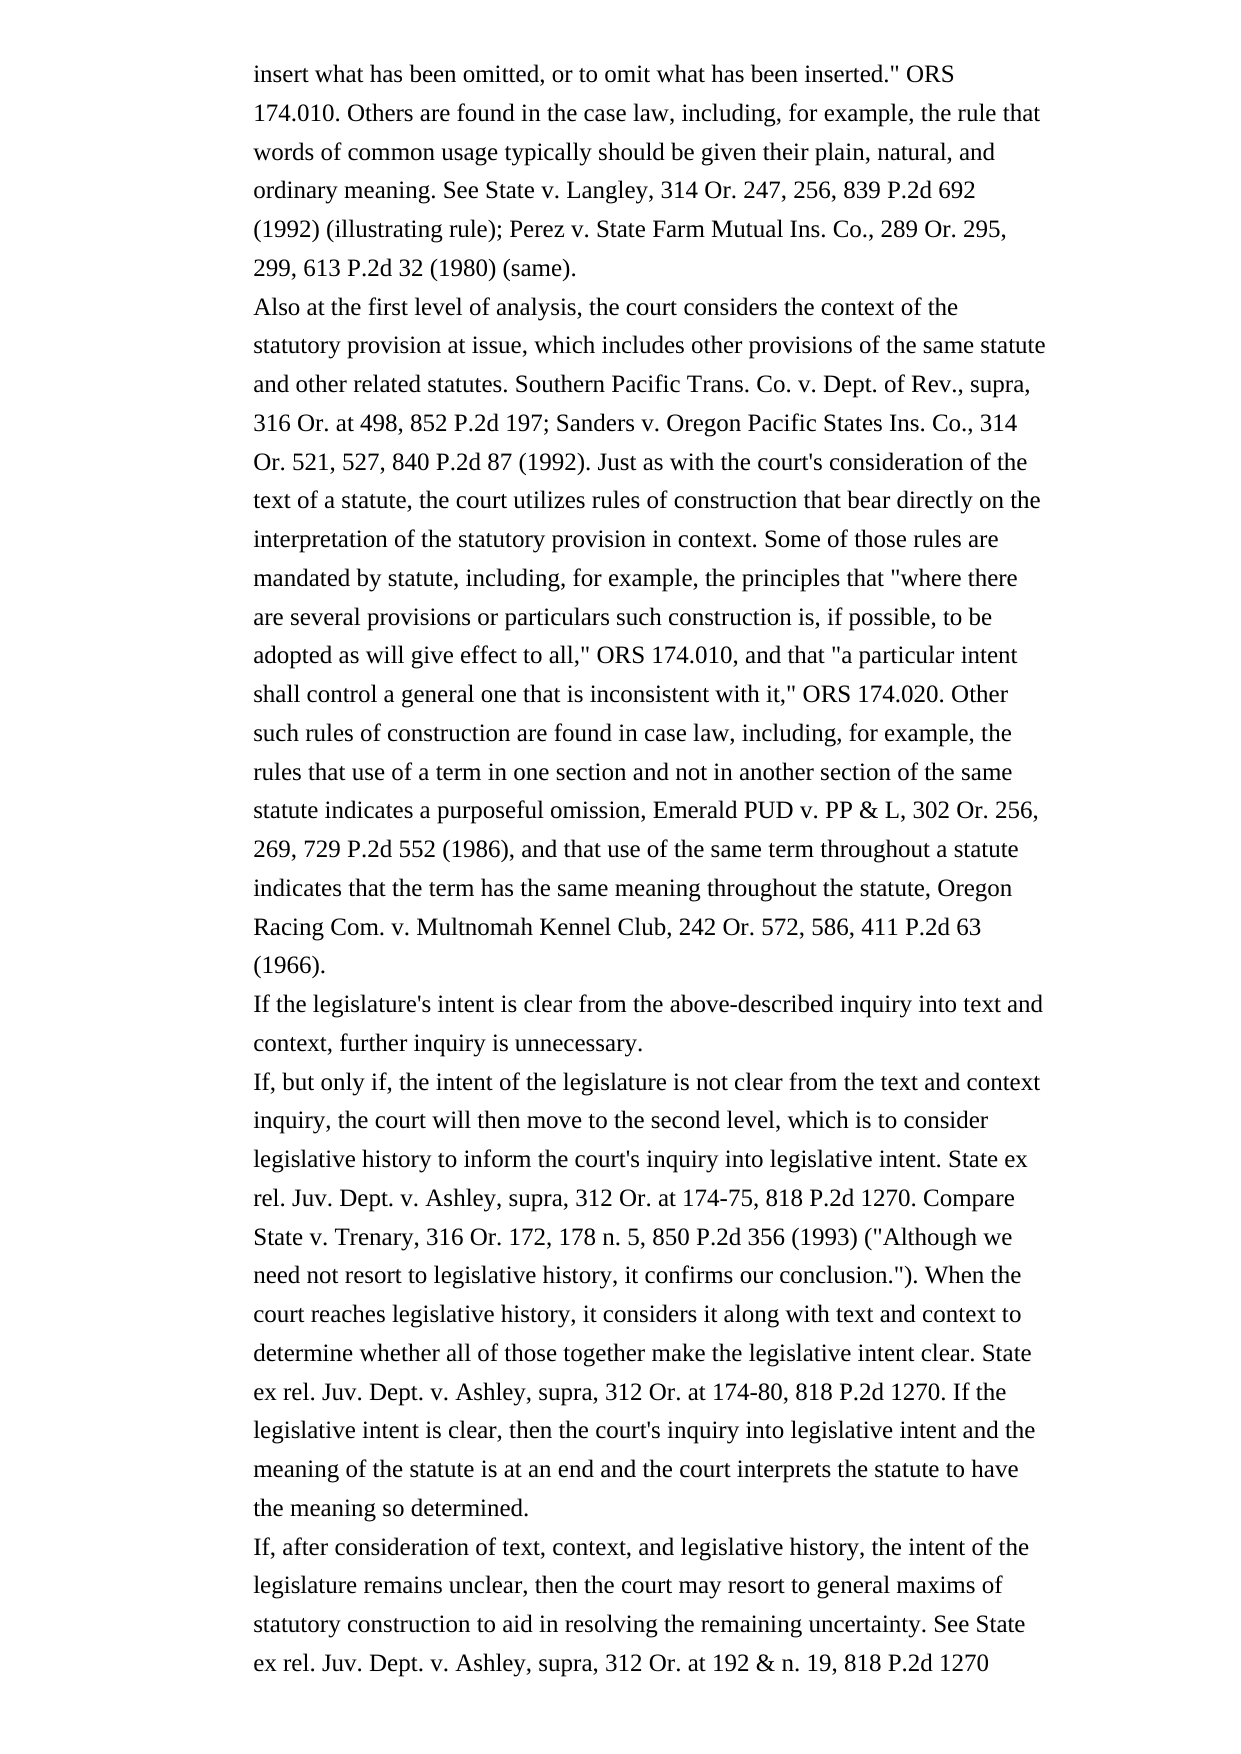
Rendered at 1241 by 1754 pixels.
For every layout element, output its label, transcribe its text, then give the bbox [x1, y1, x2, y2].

text insert what has been omitted, or to omit what has been inserted." ORS 174.010. Others are found in the case law, including, for example, the rule that words of common usage typically should be given their plain, natural, and ordinary meaning. See State v. Langley, 314 Or. 247, 256, 839 P.2d 692 (1992) (illustrating rule); Perez v. State Farm Mutual Ins. Co., 289 Or. 295, 299, 613 P.2d 32 (1980) (same). Also at the first level of analysis, the court considers the context of the statutory provision at issue, which includes other provisions of the same statute and other related statutes. Southern Pacific Trans. Co. v. Dept. of Rev., supra, 316 Or. at 498, 852 P.2d 197; Sanders v. Oregon Pacific States Ins. Co., 314 Or. 521, 527, 840 P.2d 87 (1992). Just as with the court's consideration of the text of a statute, the court utilizes rules of construction that bear directly on the interpretation of the statutory provision in context. Some of those rules are mandated by statute, including, for example, the principles that "where there are several provisions or particulars such construction is, if possible, to be adopted as will give effect to all," ORS 174.010, and that "a particular intent shall control a general one that is inconsistent with it," ORS 174.020. Other such rules of construction are found in case law, including, for example, the rules that use of a term in one section and not in another section of the same statute indicates a purposeful omission, Emerald PUD v. PP & L, 302 Or. 256, 269, 729 P.2d 552 (1986), and that use of the same term throughout a statute indicates that the term has the same meaning throughout the statute, Oregon Racing Com. v. Multnomah Kennel Club, 242 Or. 572, 586, 411 P.2d 63 (1966). If the legislature's intent is clear from the above-described inquiry into text and context, further inquiry is unnecessary. If, but only if, the intent of the legislature is not clear from the text and context inquiry, the court will then move to the second level, which is to consider legislative history to inform the court's inquiry into legislative intent. State ex rel. Juv. Dept. v. Ashley, supra, 312 Or. at 174-75, 818 P.2d 1270. Compare State v. Trenary, 316 Or. 172, 178 n. 5, 850 P.2d 356 (1993) ("Although we need not resort to legislative history, it confirms our conclusion."). When the court reaches legislative history, it considers it along with text and context to determine whether all of those together make the legislative intent clear. State ex rel. Juv. Dept. v. Ashley, supra, 312 Or. at 174-80, 818 P.2d 1270. If the legislative intent is clear, then the court's inquiry into legislative intent and the meaning of the statute is at an end and the court interprets the statute to have the meaning so determined. If, after consideration of text, context, and legislative history, the intent of the legislature remains unclear, then the court may resort to general maxims of statutory construction to aid in resolving the remaining uncertainty. See State ex rel. Juv. Dept. v. Ashley, supra, 312 Or. at 192 & n. 19, 818 P.2d 1270 [253, 59, 1046, 1677]
